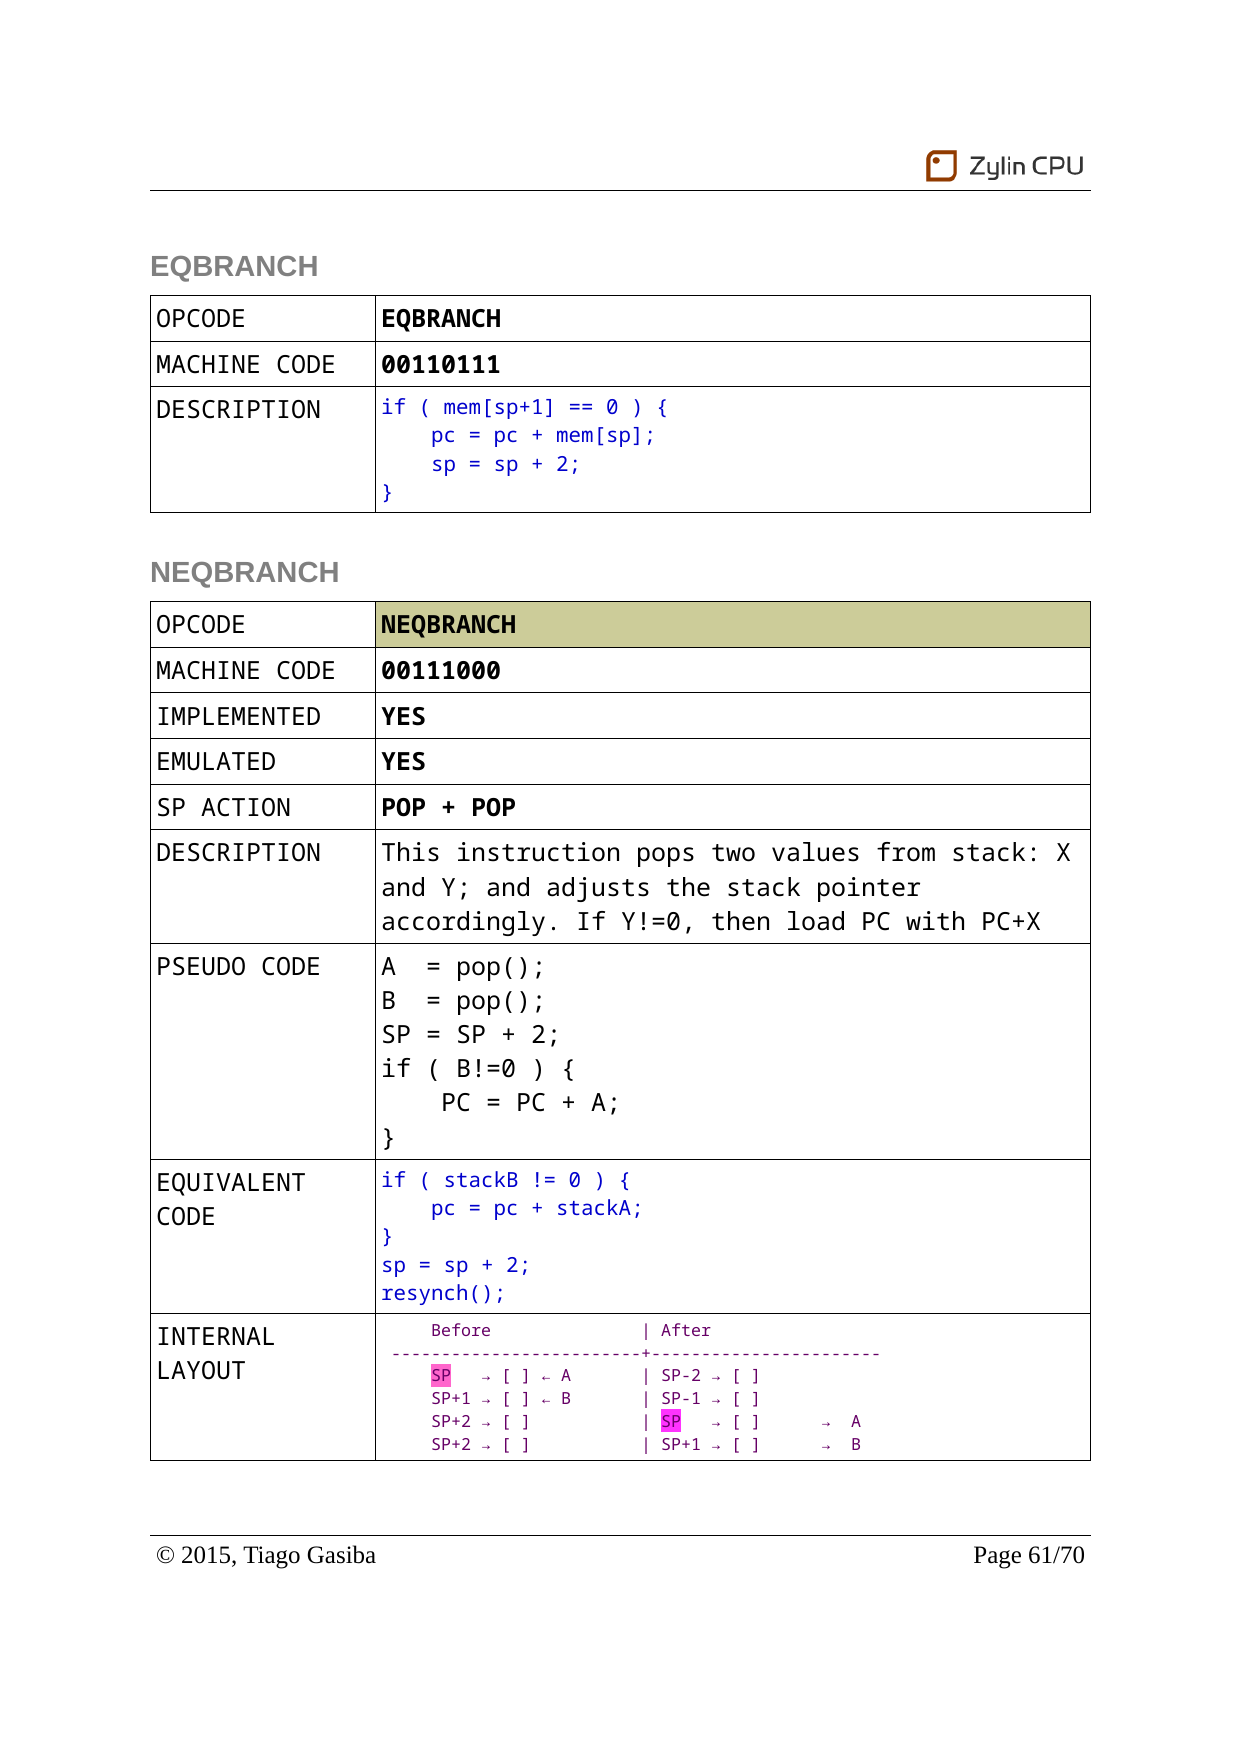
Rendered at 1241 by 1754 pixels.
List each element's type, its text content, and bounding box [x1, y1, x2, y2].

table_cell EQUIVALENT CODE [151, 1160, 375, 1313]
table_cell SP ACTION [151, 785, 375, 829]
table_cell if ( stackB != 0 ) { pc = pc + stackA; } sp = sp + 2; resynch(); [376, 1160, 1090, 1313]
table_cell 00111000 [376, 648, 1090, 692]
table_cell EMULATED [151, 739, 375, 784]
table_cell Before | After -------------------------+----------------------- SP → [ ] ← A | SP-2 → [ ] SP+1 → [ ] ← B | SP-1 → [ ] SP+2 → [ ] | SP → [ ] → A SP+2 → [ ] | SP+1 → [ ] → B [376, 1314, 1090, 1460]
table_header EQBRANCH [376, 296, 1090, 341]
table_cell INTERNAL LAYOUT [151, 1314, 375, 1460]
table_cell This instruction pops two values from stack: X and Y; and adjusts the stack pointer accordingly. If Y!=0, then load PC with PC+X [376, 830, 1090, 943]
table_cell DESCRIPTION [151, 830, 375, 943]
picture [922, 148, 1151, 185]
table_cell MACHINE CODE [151, 648, 375, 692]
table_cell A = pop(); B = pop(); SP = SP + 2; if ( B!=0 ) { PC = PC + A; } [376, 944, 1090, 1159]
table_cell 00110111 [376, 342, 1090, 386]
table_cell IMPLEMENTED [151, 693, 375, 738]
table_header OPCODE [151, 296, 375, 341]
table_header NEQBRANCH [376, 602, 1090, 647]
table_header OPCODE [151, 602, 375, 647]
table_cell MACHINE CODE [151, 342, 375, 386]
subtitle NEQBRANCH [150, 555, 1091, 589]
table_cell DESCRIPTION [151, 387, 375, 512]
table_cell YES [376, 693, 1090, 738]
table_cell if ( mem[sp+1] == 0 ) { pc = pc + mem[sp]; sp = sp + 2; } [376, 387, 1090, 512]
table_cell YES [376, 739, 1090, 784]
table_cell PSEUDO CODE [151, 944, 375, 1159]
table_cell POP + POP [376, 785, 1090, 829]
subtitle EQBRANCH [150, 249, 1091, 283]
